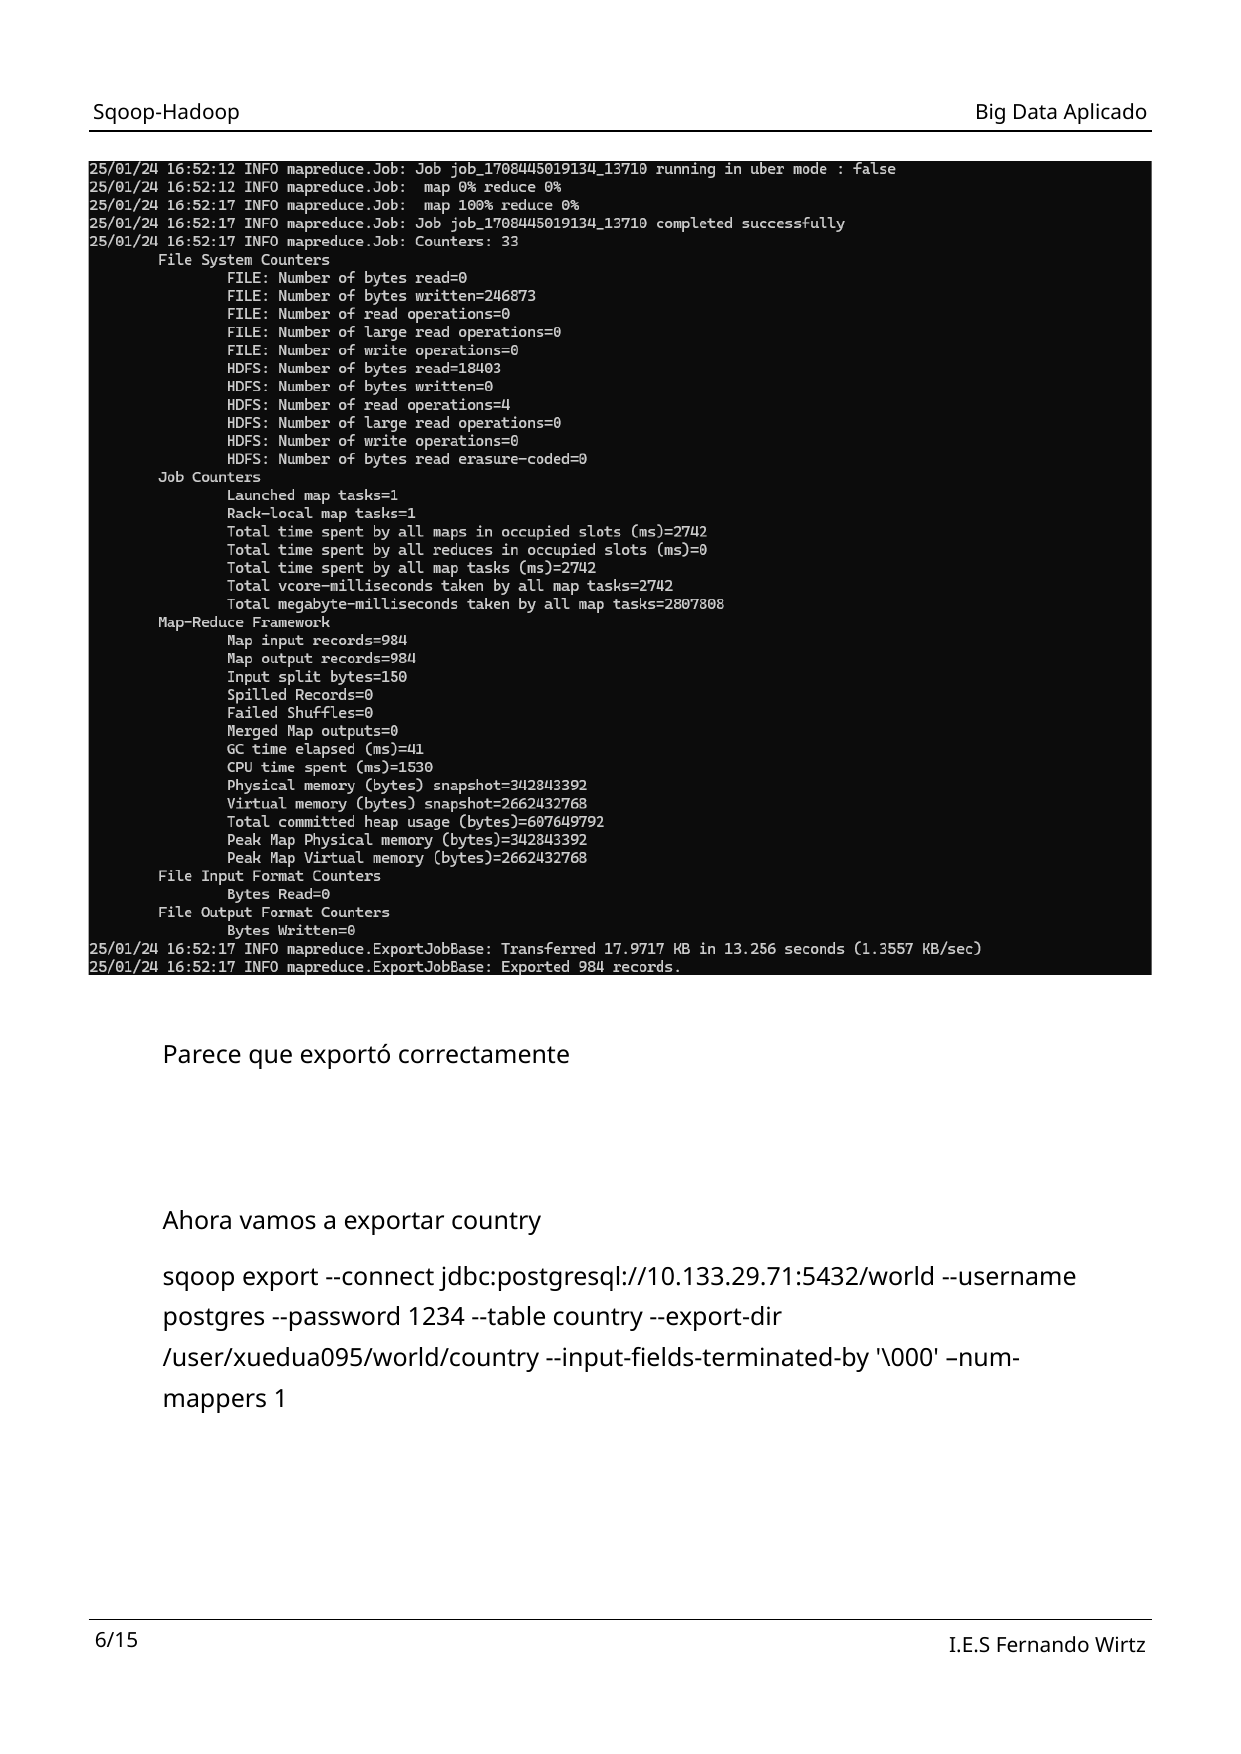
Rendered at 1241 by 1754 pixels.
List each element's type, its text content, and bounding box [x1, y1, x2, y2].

picture [88, 161, 1152, 975]
text Parece que exportó correctamente [88, 1036, 1152, 1071]
text sqoop export --connect jdbc:postgresql://10.133.29.71:5432/world --username postgres --password 1234 --table country --export-dir /user/xuedua095/world/country --input-fields-terminated-by '\000' –num- mappers 1 [88, 1258, 1152, 1415]
text Ahora vamos a exportar country [88, 1203, 1152, 1237]
